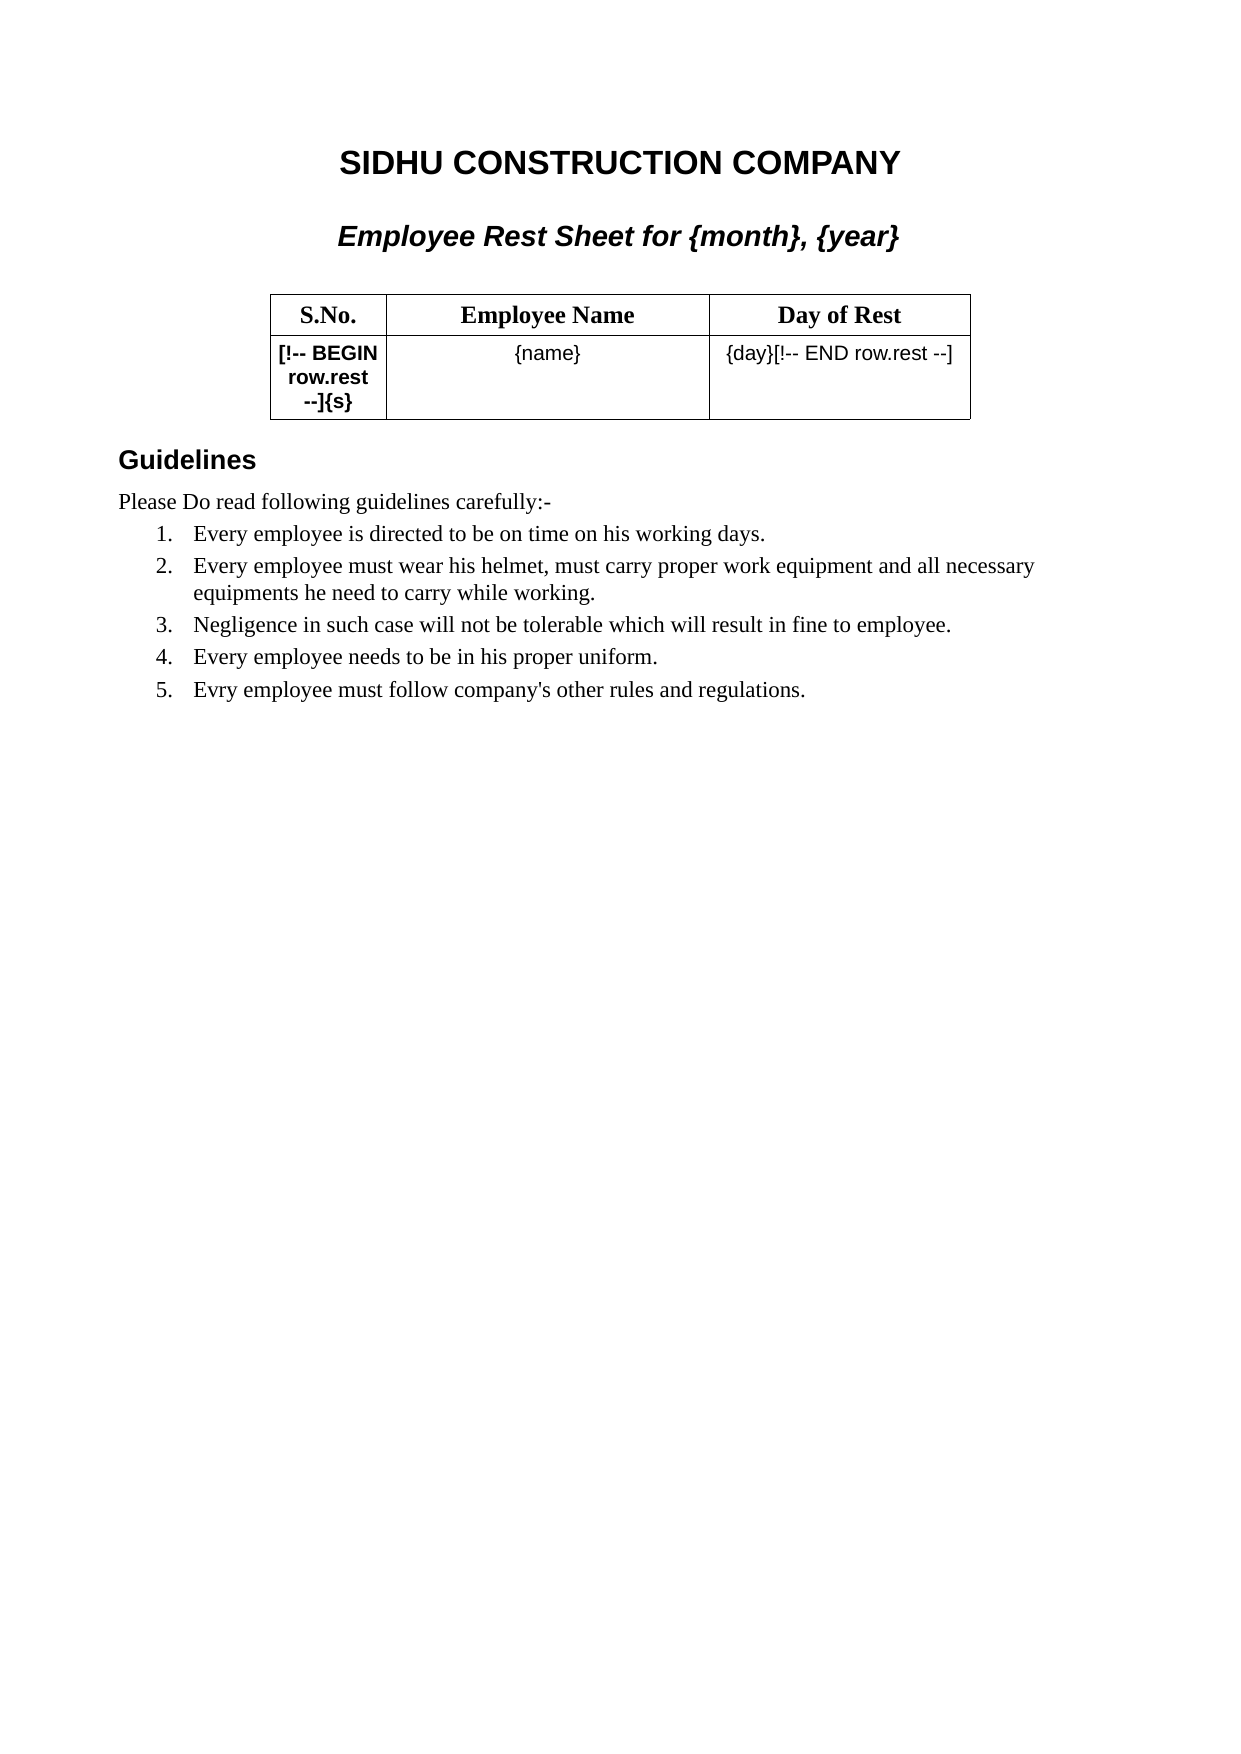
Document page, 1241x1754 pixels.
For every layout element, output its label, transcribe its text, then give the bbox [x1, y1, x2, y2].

list Evry employee must follow company's other rules and regulations. [156, 676, 1122, 702]
table_header Day of Rest [710, 295, 970, 335]
list Negligence in such case will not be tolerable which will result in fine to employee. [156, 611, 1122, 637]
table_cell {name} [387, 336, 709, 419]
text Please Do read following guidelines carefully:- [118, 488, 1122, 514]
table_cell [!-- BEGIN row.rest --]{s} [271, 336, 386, 419]
list Every employee must wear his helmet, must carry proper work equipment and all necessary equipments he need to carry while working. [156, 552, 1122, 605]
table_header Employee Name [387, 295, 709, 335]
subtitle SIDHU CONSTRUCTION COMPANY [118, 143, 1122, 182]
subtitle Guidelines [118, 444, 1122, 475]
table_cell {day}[!-- END row.rest --] [710, 336, 970, 419]
list Every employee is directed to be on time on his working days. [156, 520, 1122, 547]
list Every employee needs to be in his proper uniform. [156, 643, 1122, 670]
subtitle Employee Rest Sheet for {month}, {year} [118, 219, 1122, 253]
table_header S.No. [271, 295, 386, 335]
